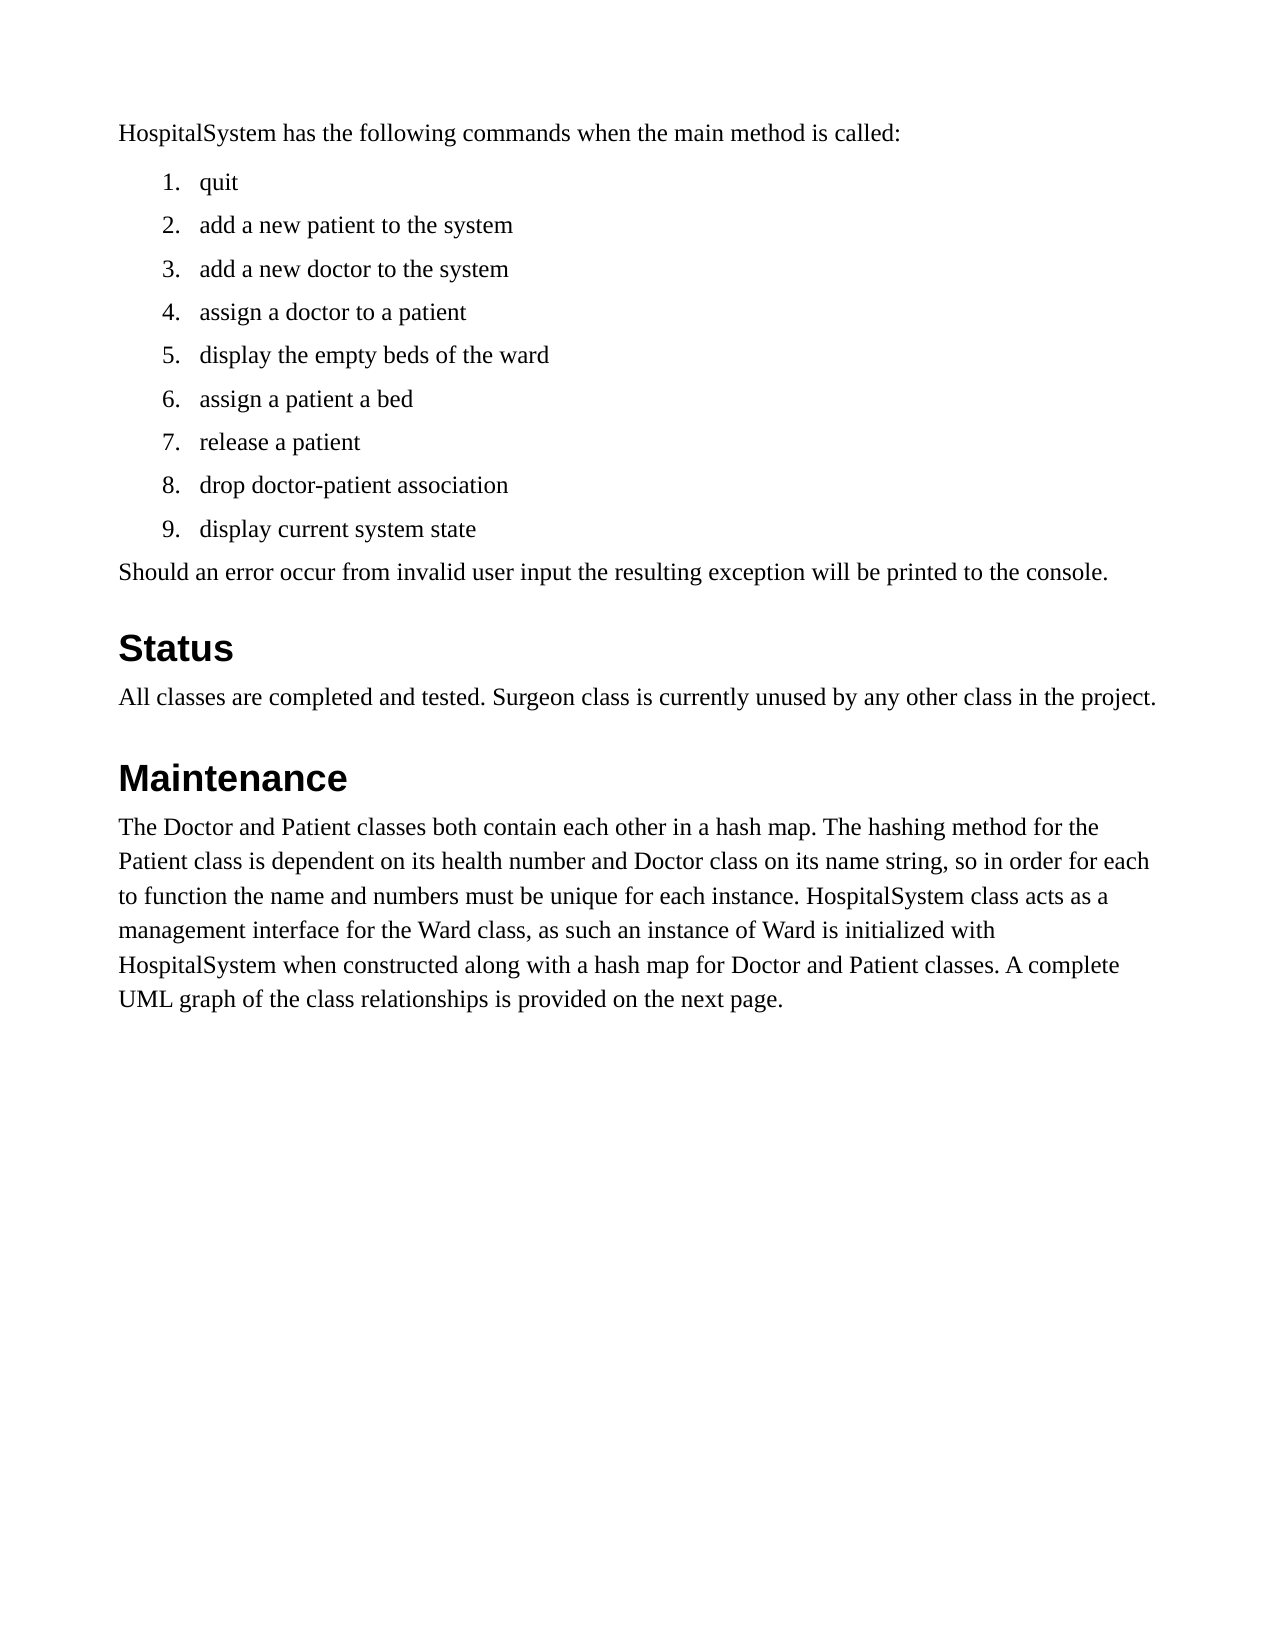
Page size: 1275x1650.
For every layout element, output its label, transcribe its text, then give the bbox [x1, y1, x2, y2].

subtitle Status [118, 626, 1157, 669]
text All classes are completed and tested. Surgeon class is currently unused by any other class in the project. [118, 682, 1157, 710]
list quit [162, 167, 1157, 196]
text HospitalSystem has the following commands when the main method is called: [118, 118, 1157, 147]
list assign a patient a bed [162, 384, 1157, 413]
list add a new patient to the system [162, 211, 1157, 239]
text Should an error occur from invalid user input the resulting exception will be printed to the console. [118, 557, 1157, 586]
list assign a doctor to a patient [162, 297, 1157, 326]
list release a patient [162, 427, 1157, 456]
list drop doctor-patient association [162, 471, 1157, 499]
list display the empty beds of the ward [162, 341, 1157, 369]
subtitle Maintenance [118, 756, 1157, 799]
list display current system state [162, 514, 1157, 543]
list add a new doctor to the system [162, 254, 1157, 283]
text The Doctor and Patient classes both contain each other in a hash map. The hashing method for the Patient class is dependent on its health number and Doctor class on its name string, so in order for each to function the name and numbers must be unique for each instance. HospitalSystem class acts as a management interface for the Ward class, as such an instance of Ward is initialized with HospitalSystem when constructed along with a hash map for Doctor and Patient classes. A complete UML graph of the class relationships is provided on the next page. [118, 812, 1157, 1013]
